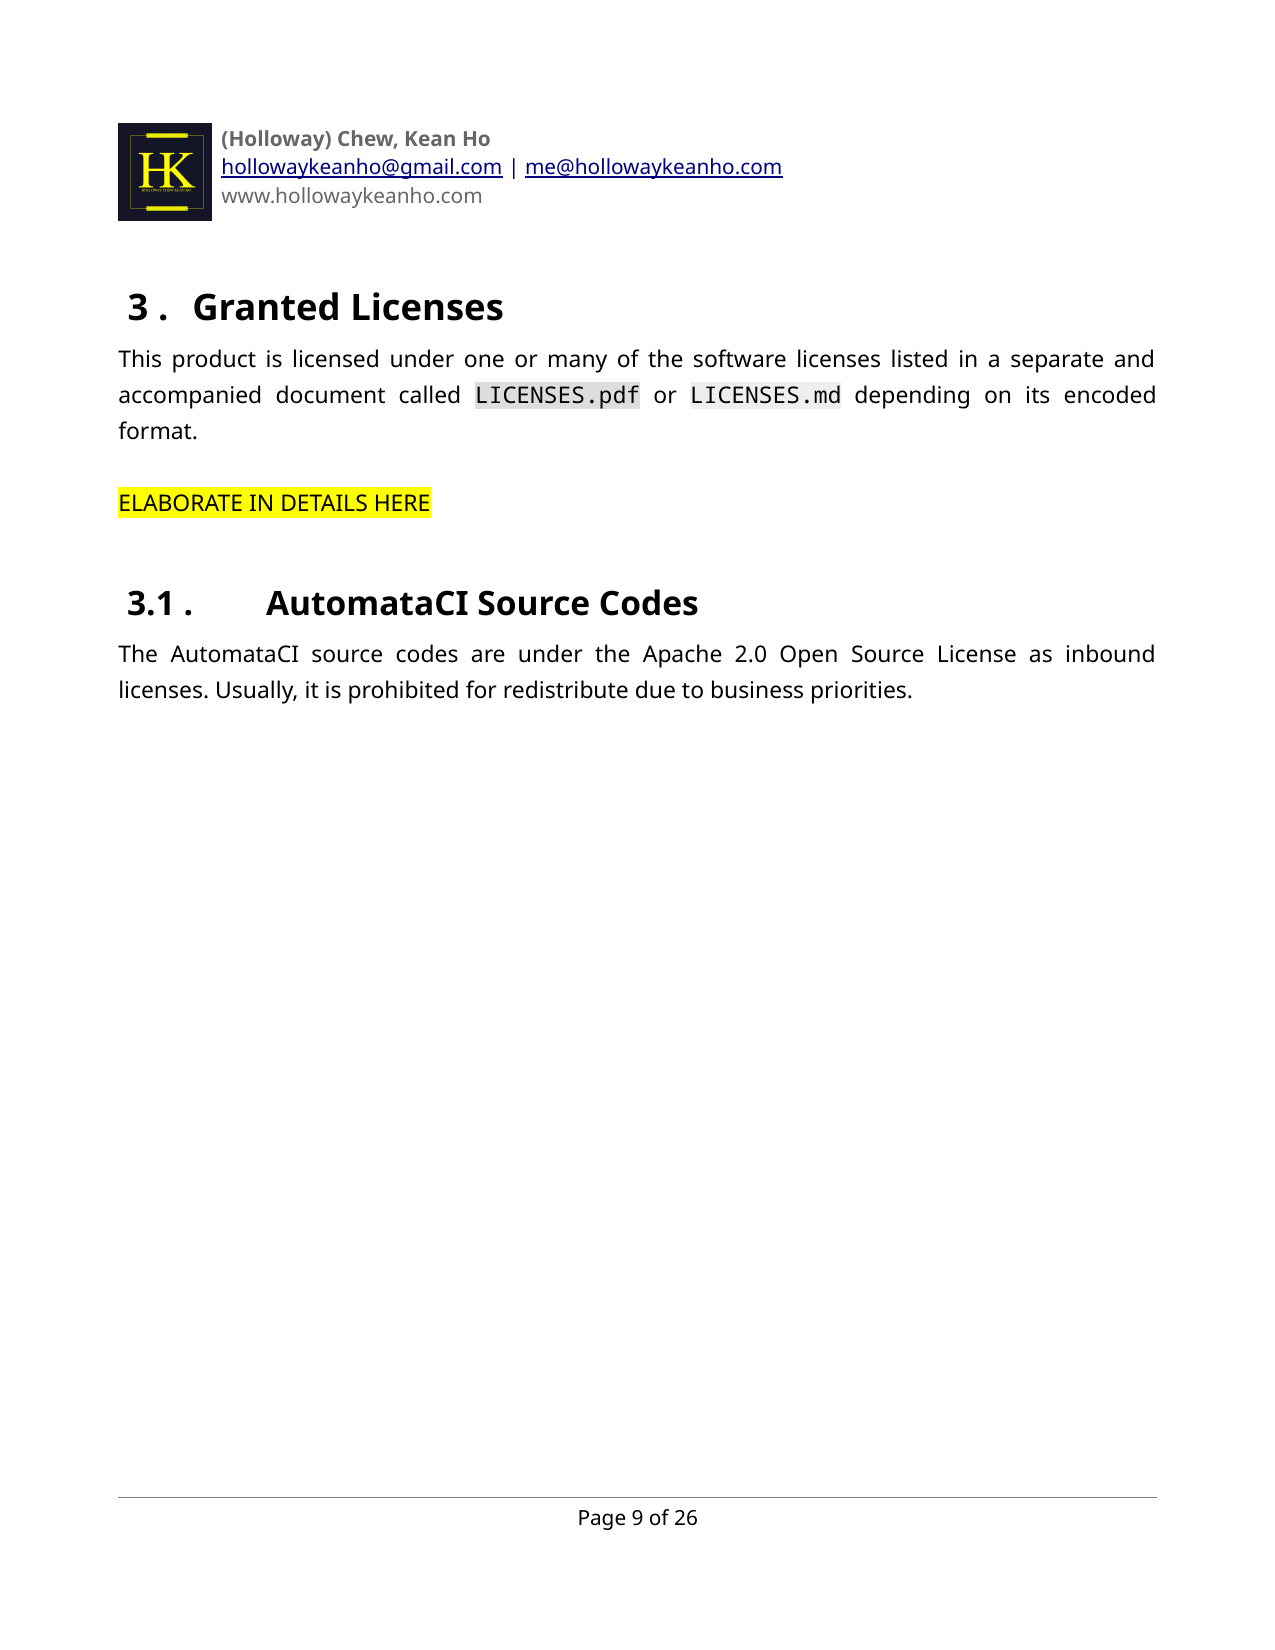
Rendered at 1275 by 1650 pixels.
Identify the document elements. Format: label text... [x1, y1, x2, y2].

subtitle AutomataCI Source Codes [118, 579, 1157, 625]
text The AutomataCI source codes are under the Apache 2.0 Open Source License as inbound licenses. Usually, it is prohibited for redistribute due to business priorities. [118, 638, 1157, 705]
picture [118, 123, 212, 221]
text This product is licensed under one or many of the software licenses listed in a separate and accompanied document called LICENSES.pdf or LICENSES.md depending on its encoded format. [118, 343, 1157, 446]
text ELABORATE IN DETAILS HERE [118, 487, 1157, 518]
subtitle Granted Licenses [118, 281, 1157, 331]
